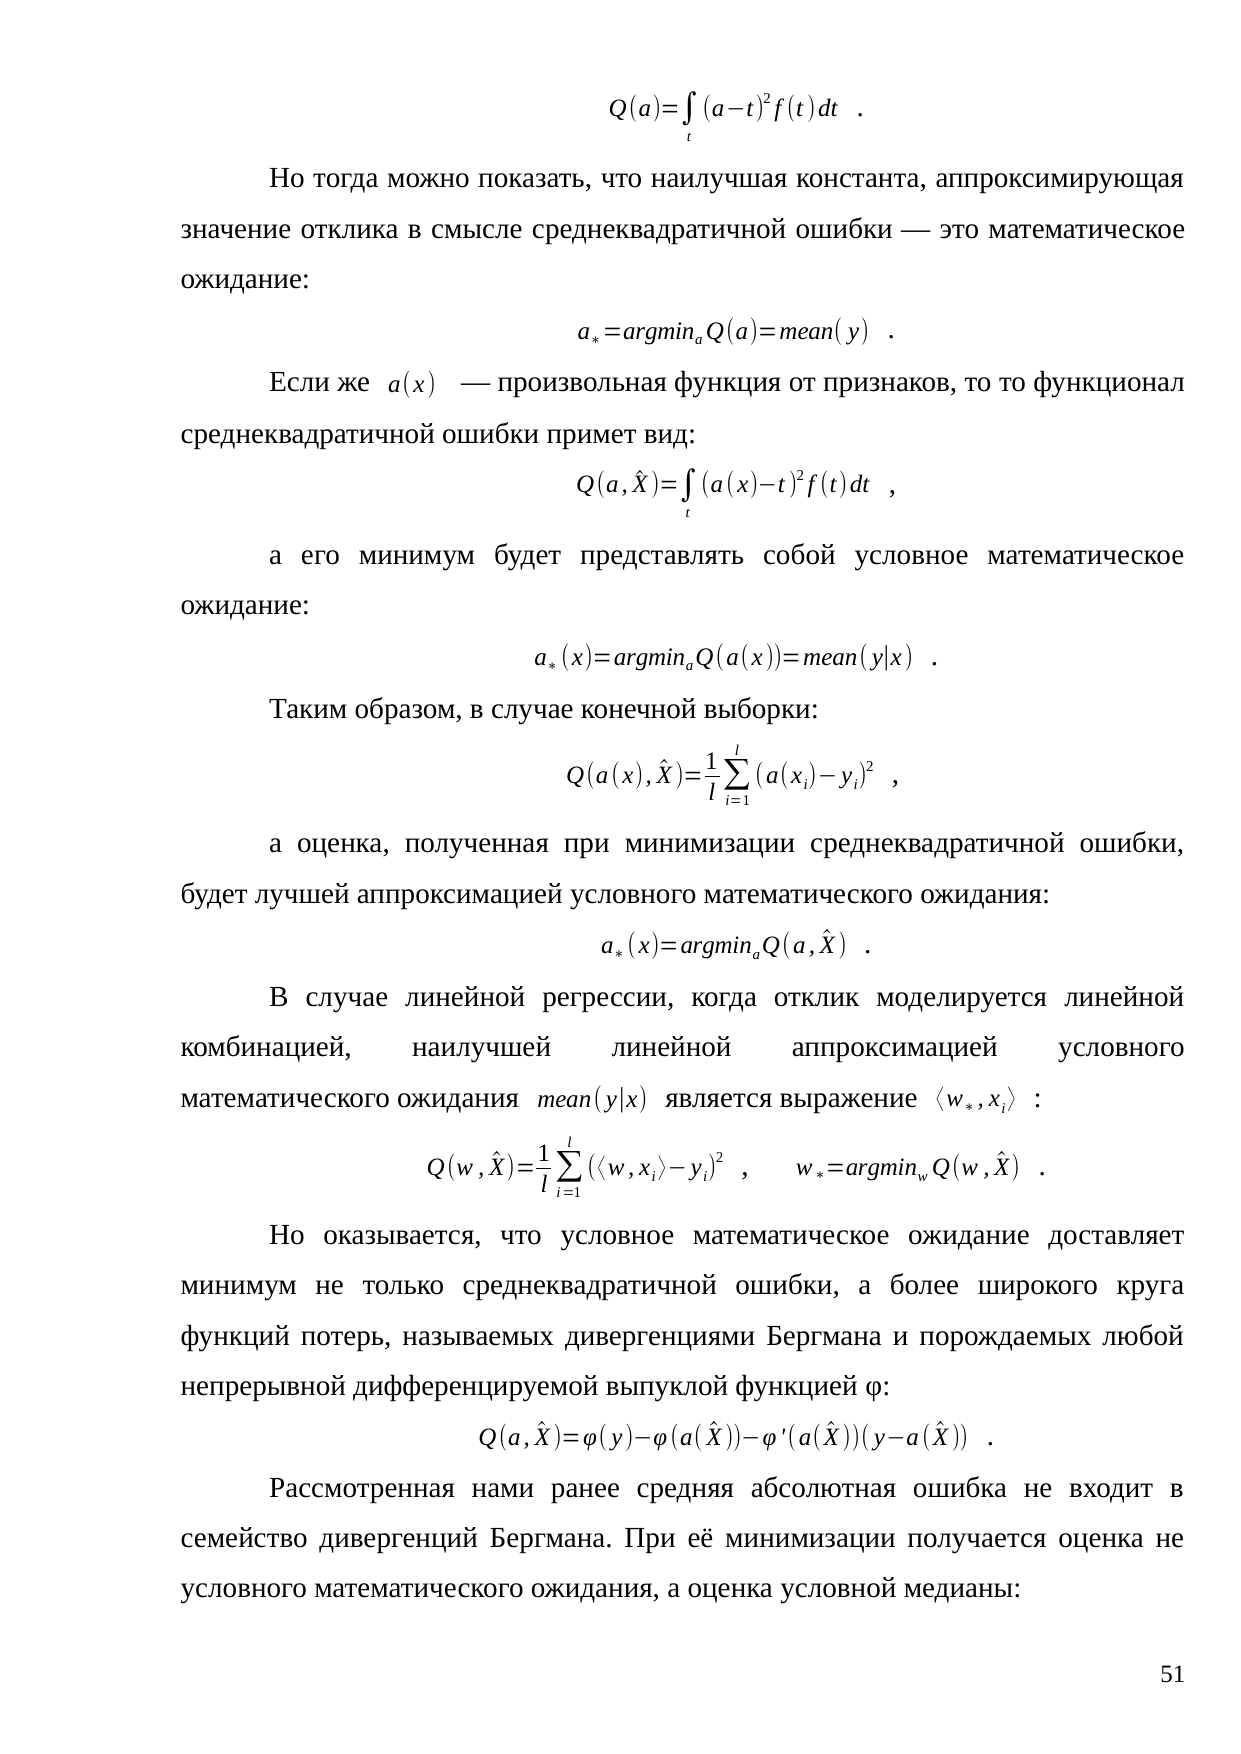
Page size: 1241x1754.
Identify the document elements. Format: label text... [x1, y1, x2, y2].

text . [180, 311, 1185, 348]
text Таким образом, в случае конечной выборки: [180, 691, 1185, 724]
text . [180, 638, 1185, 674]
text . [180, 1418, 1185, 1453]
text а его минимум будет представлять собой условное математическое ожидание: [180, 537, 1185, 621]
text , [180, 741, 1185, 809]
text В случае линейной регрессии, когда отклик моделируется линейной комбинацией, наилучшей линейной аппроксимацией условного математического ожиданияявляется выражение: [180, 979, 1185, 1116]
text , [180, 466, 1185, 520]
text Рассмотренная нами ранее средняя абсолютная ошибка не входит в семейство дивергенций Бергмана. При её минимизации получается оценка не условного математического ожидания, а оценка условной медианы: [180, 1470, 1185, 1604]
text . [180, 89, 1185, 144]
text , . [180, 1133, 1185, 1200]
text Но оказывается, что условное математическое ожидание доставляет минимум не только среднеквадратичной ошибки, а более широкого круга функций потерь, называемых дивергенциями Бергмана и порождаемых любой непрерывной дифференцируемой выпуклой функцией φ: [180, 1217, 1185, 1402]
text Но тогда можно показать, что наилучшая константа, аппроксимирующая значение отклика в смысле среднеквадратичной ошибки — это математическое ожидание: [180, 160, 1185, 294]
text а оценка, полученная при минимизации среднеквадратичной ошибки, будет лучшей аппроксимацией условного математического ожидания: [180, 825, 1185, 909]
text . [180, 926, 1185, 962]
text Если же — произвольная функция от признаков, то то функционал среднеквадратичной ошибки примет вид: [180, 364, 1185, 449]
